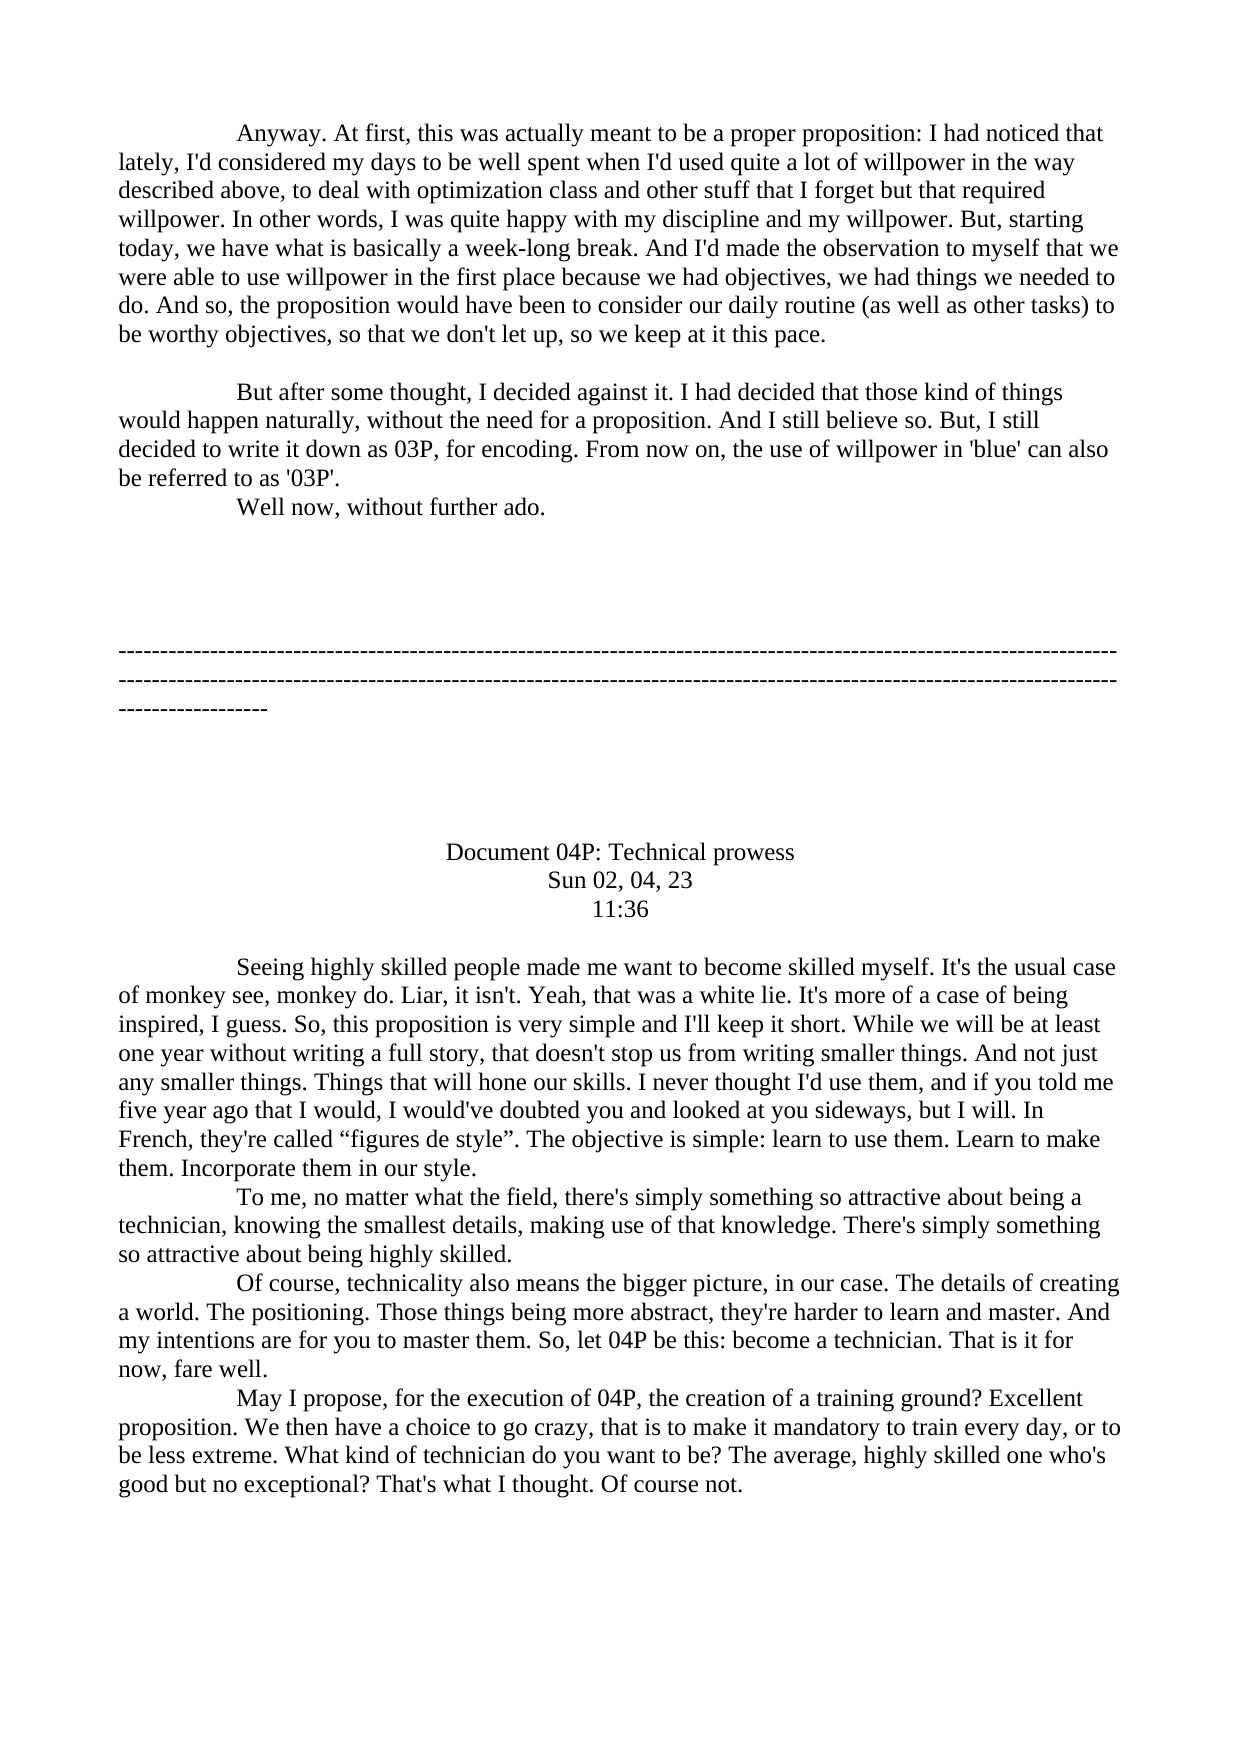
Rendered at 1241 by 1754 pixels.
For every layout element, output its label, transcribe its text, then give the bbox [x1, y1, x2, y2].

text 11:36 [118, 894, 1122, 923]
text Anyway. At first, this was actually meant to be a proper proposition: I had noticed that lately, I'd considered my days to be well spent when I'd used quite a lot of willpower in the way described above, to deal with optimization class and other stuff that I forget but that required willpower. In other words, I was quite happy with my discipline and my willpower. But, starting today, we have what is basically a week-long break. And I'd made the observation to myself that we were able to use willpower in the first place because we had objectives, we had things we needed to do. And so, the proposition would have been to consider our daily routine (as well as other tasks) to be worthy objectives, so that we don't let up, so we keep at it this pace. [118, 118, 1122, 348]
text Of course, technicality also means the bigger picture, in our case. The details of creating a world. The positioning. Those things being more abstract, they're harder to learn and master. And my intentions are for you to master them. So, let 04P be this: become a technician. That is it for now, fare well. [118, 1268, 1122, 1383]
text But after some thought, I decided against it. I had decided that those kind of things would happen naturally, without the need for a proposition. And I still believe so. But, I still decided to write it down as 03P, for encoding. From now on, the use of willpower in 'blue' can also be referred to as '03P'. [118, 377, 1122, 492]
text Well now, without further ado. [118, 492, 1122, 521]
text Document 04P: Technical prowess [118, 837, 1122, 866]
text May I propose, for the execution of 04P, the creation of a training ground? Excellent proposition. We then have a choice to go crazy, that is to make it mandatory to train every day, or to be less extreme. What kind of technician do you want to be? The average, highly skilled one who's good but no exceptional? That's what I thought. Of course not. [118, 1383, 1122, 1498]
text ------------------------------------------------------------------------------------------------------------------------------------------------------------------------------------------------------------------------------------------------------------------ [118, 636, 1122, 722]
text Sun 02, 04, 23 [118, 866, 1122, 894]
text Seeing highly skilled people made me want to become skilled myself. It's the usual case of monkey see, monkey do. Liar, it isn't. Yeah, that was a white lie. It's more of a case of being inspired, I guess. So, this proposition is very simple and I'll keep it short. While we will be at least one year without writing a full story, that doesn't stop us from writing smaller things. And not just any smaller things. Things that will hone our skills. I never thought I'd use them, and if you told me five year ago that I would, I would've doubted you and looked at you sideways, but I will. In French, they're called “figures de style”. The objective is simple: learn to use them. Learn to make them. Incorporate them in our style. [118, 952, 1122, 1182]
text To me, no matter what the field, there's simply something so attractive about being a technician, knowing the smallest details, making use of that knowledge. There's simply something so attractive about being highly skilled. [118, 1182, 1122, 1268]
